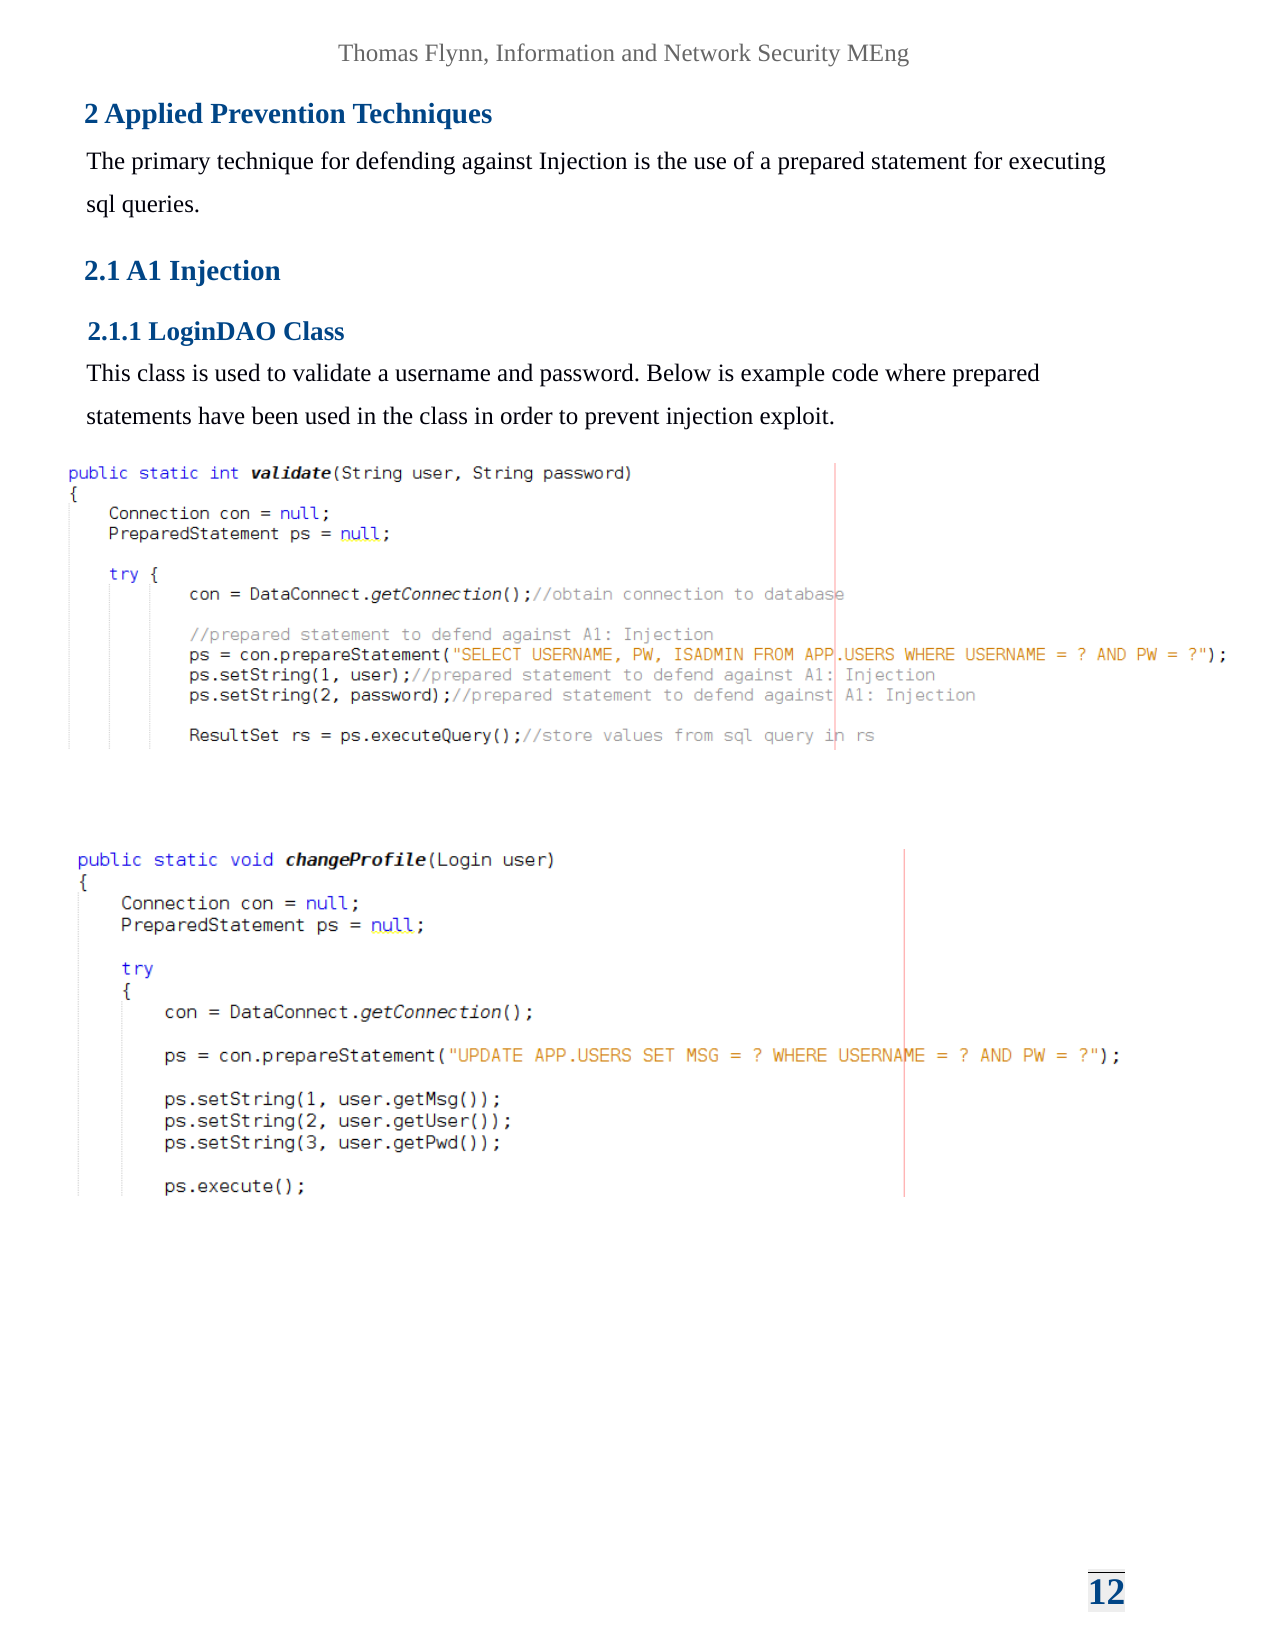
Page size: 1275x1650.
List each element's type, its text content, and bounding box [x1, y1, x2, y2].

subtitle 2.1.1 LoginDAO Class [74, 315, 1125, 346]
text This class is used to validate a username and password. Below is example code where prepared statements have been used in the class in order to prevent injection exploit. [86, 358, 1125, 430]
subtitle 2.1 A1 Injection [81, 253, 1125, 287]
subtitle 2 Applied Prevention Techniques [81, 96, 1125, 129]
text The primary technique for defending against Injection is the use of a prepared statement for executing sql queries. [86, 146, 1125, 218]
picture [63, 463, 1232, 750]
picture [73, 849, 1125, 1197]
